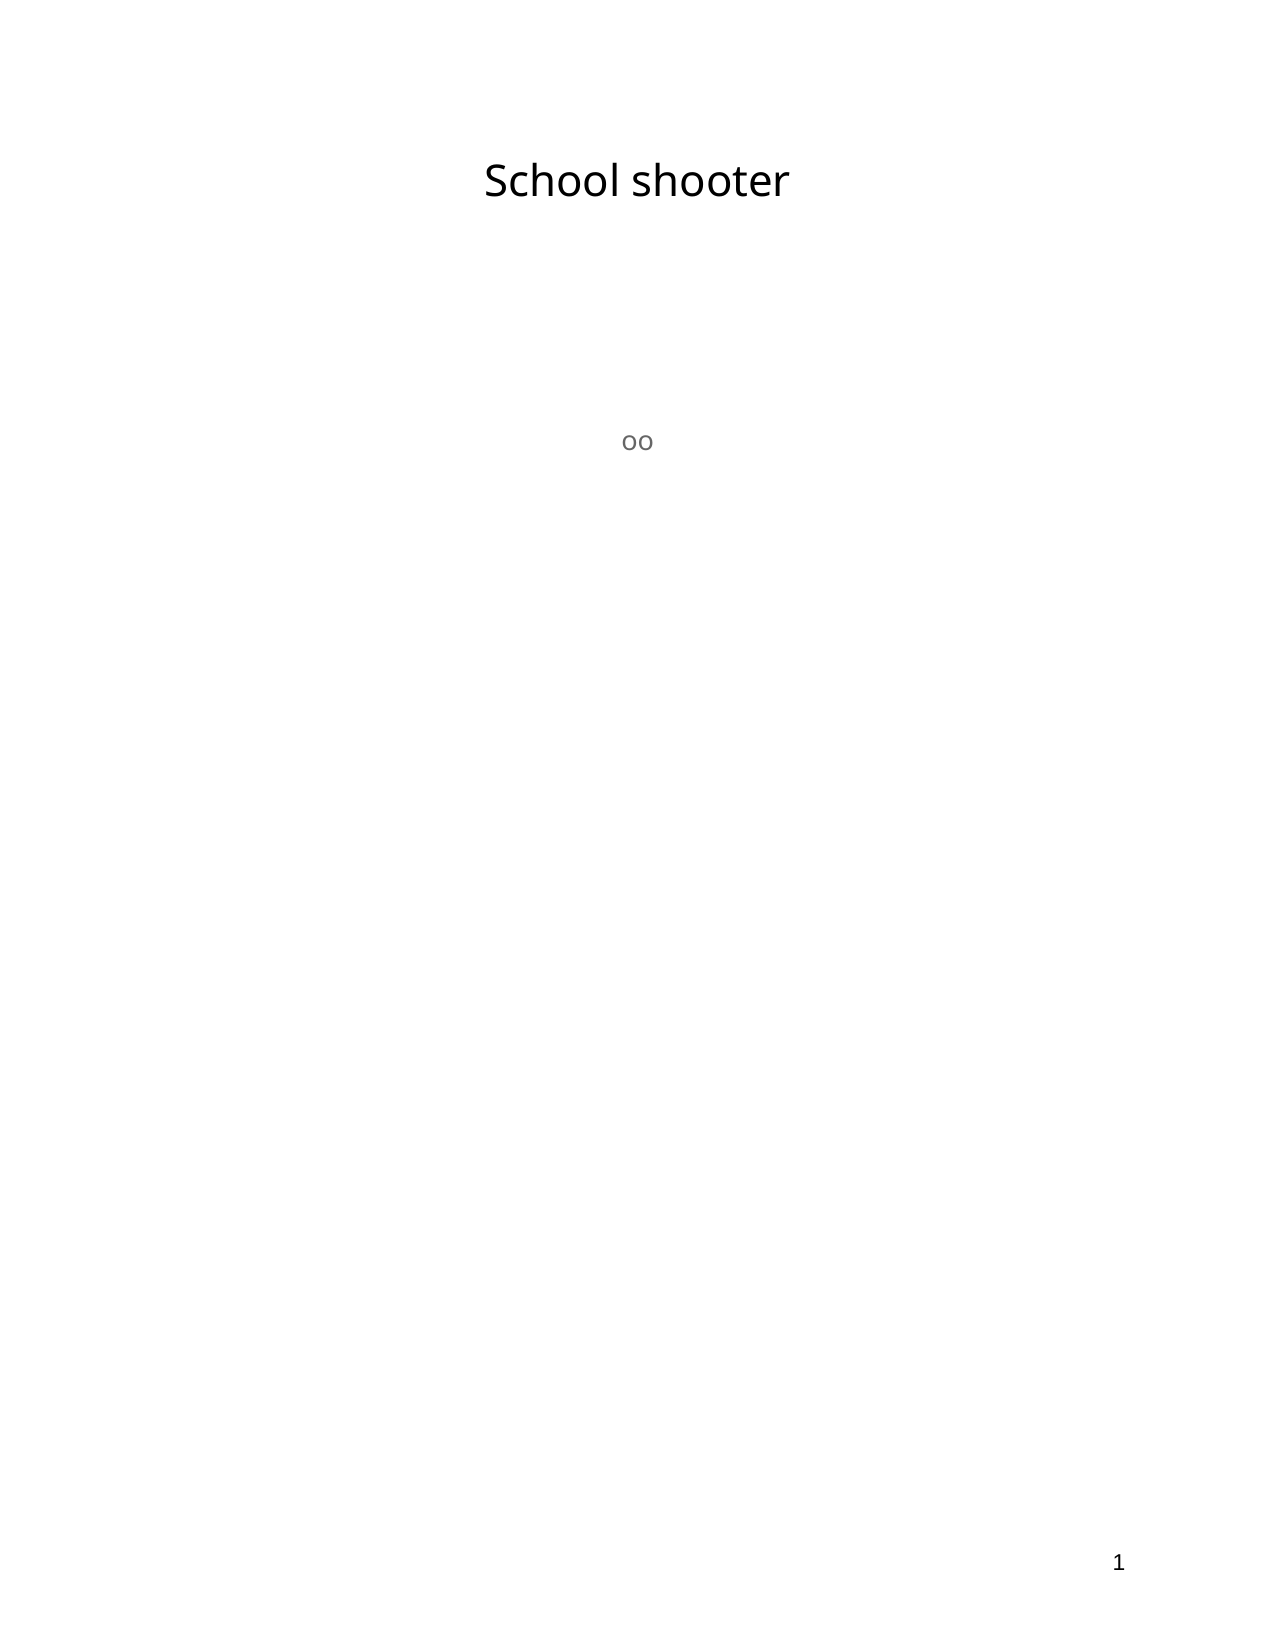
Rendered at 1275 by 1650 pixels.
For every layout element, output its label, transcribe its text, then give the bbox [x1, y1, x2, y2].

text oo [150, 422, 1125, 458]
title School shooter [150, 150, 1125, 209]
